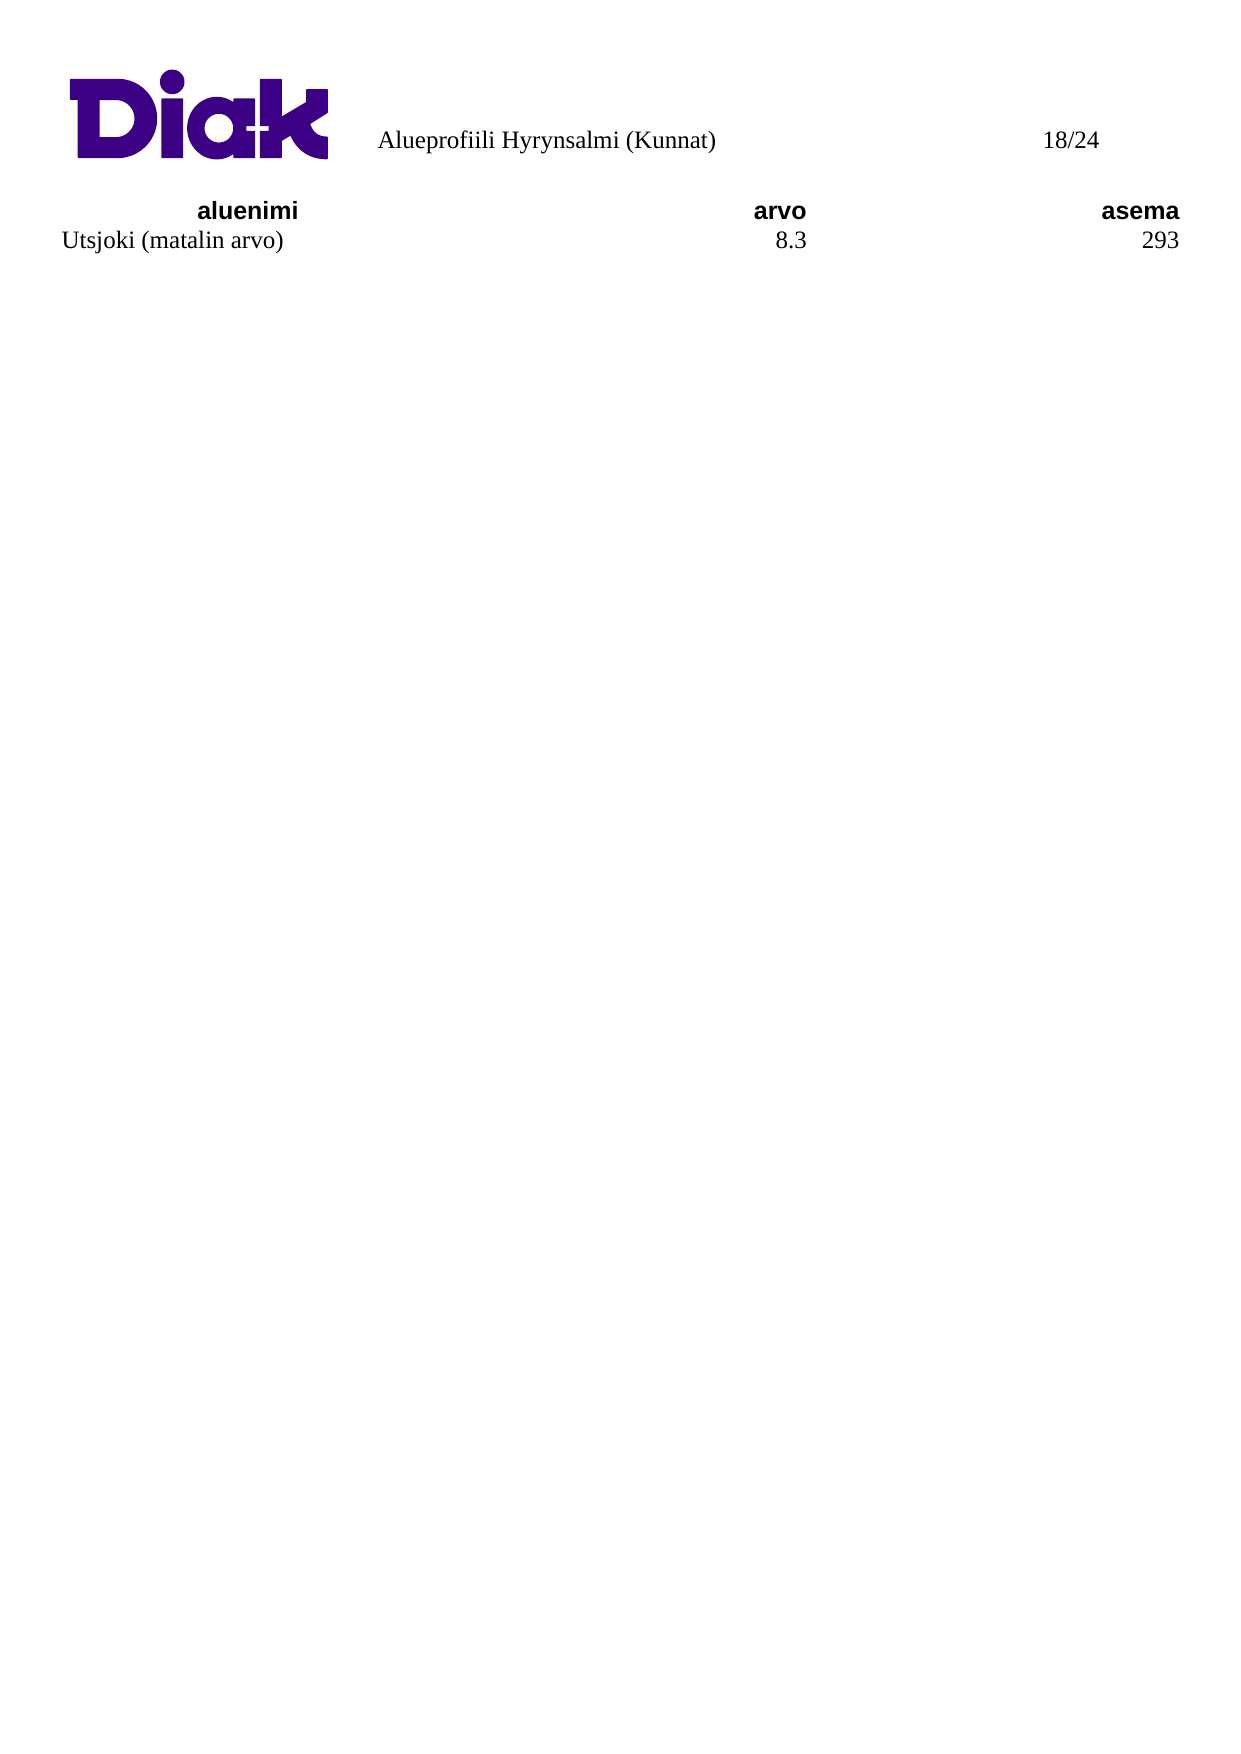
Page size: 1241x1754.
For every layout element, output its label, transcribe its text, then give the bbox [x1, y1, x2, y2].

table_cell 293 [806, 225, 1179, 254]
table_header aluenimi [61, 196, 434, 225]
table_header arvo [434, 196, 806, 225]
table_cell 8.3 [434, 225, 806, 254]
table_cell Utsjoki (matalin arvo) [61, 225, 434, 254]
table_header asema [806, 196, 1179, 225]
